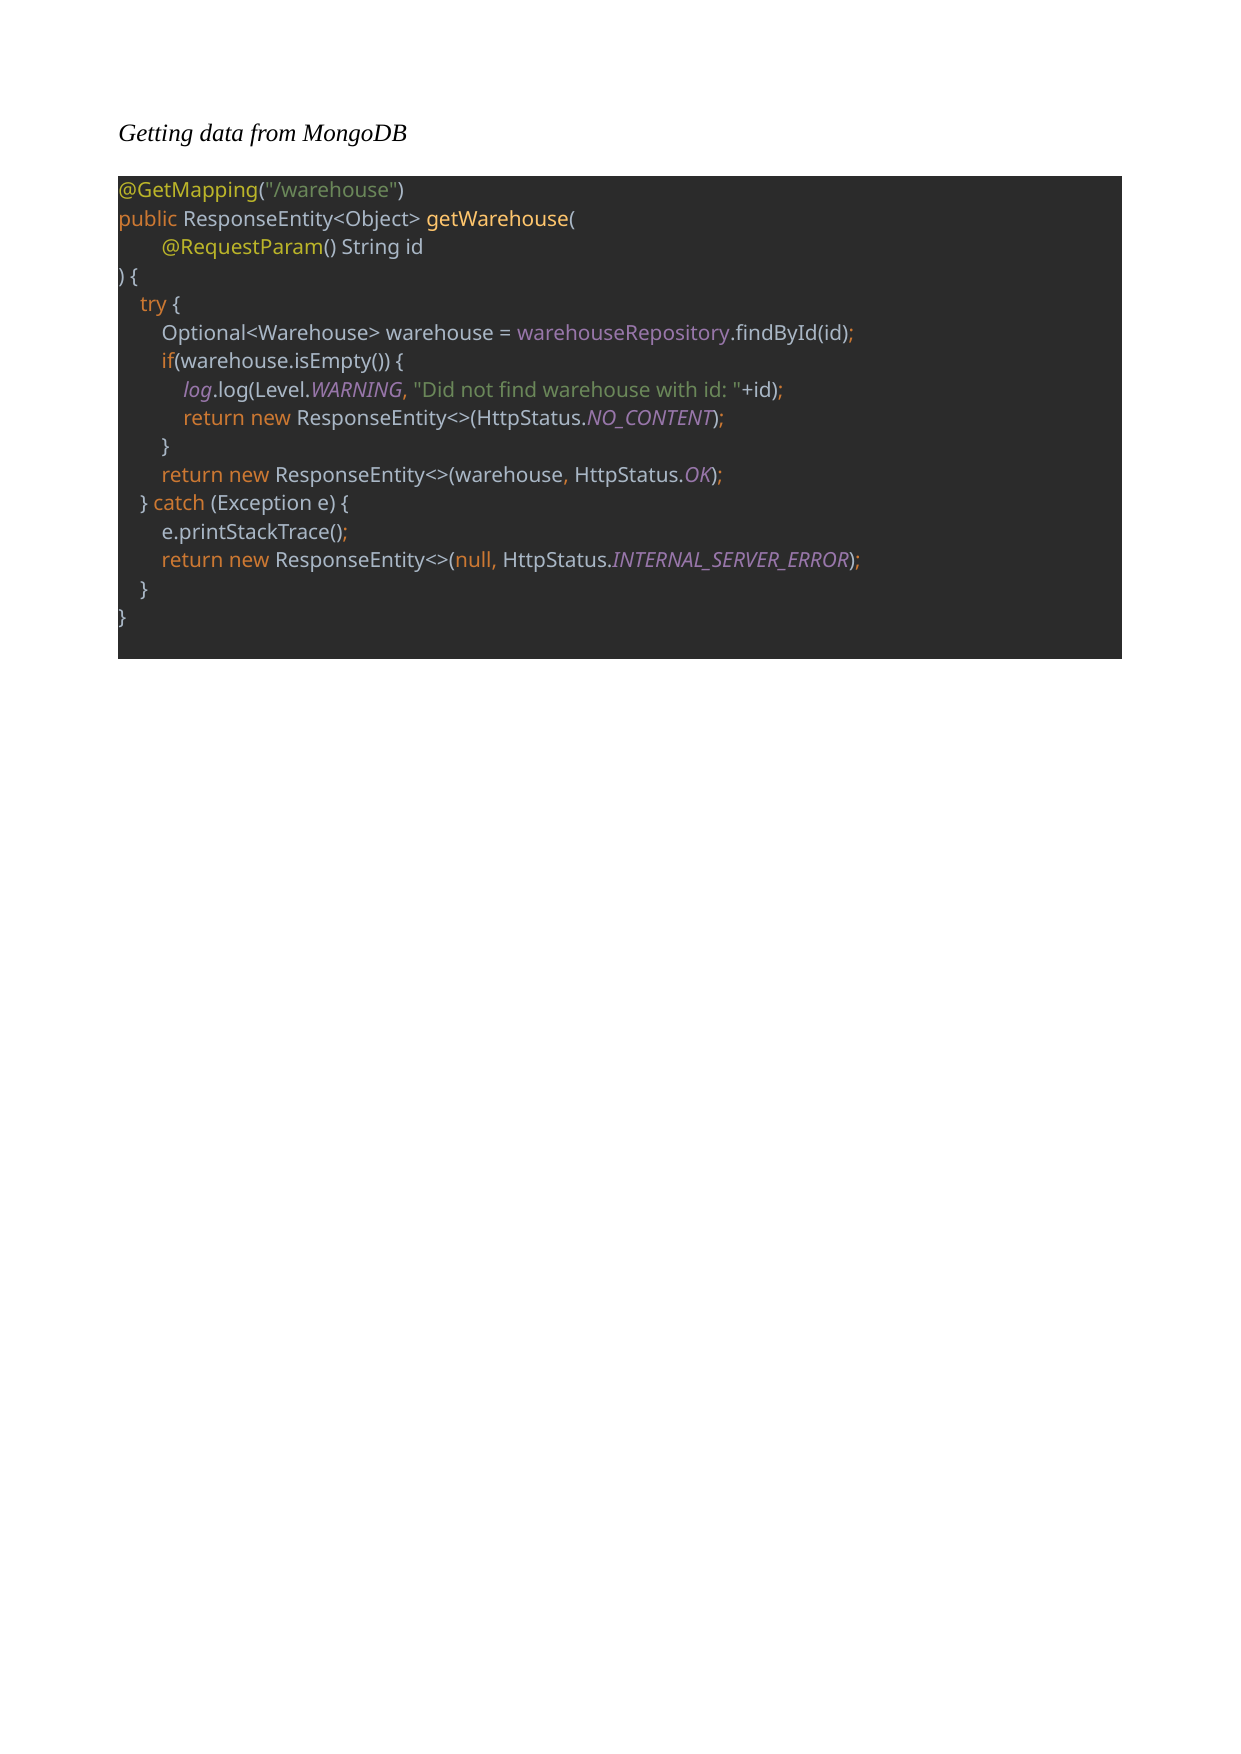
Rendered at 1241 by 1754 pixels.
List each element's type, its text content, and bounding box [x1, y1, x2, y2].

text @GetMapping("/warehouse") public ResponseEntity<Object> getWarehouse( @RequestParam() String id ) { try { Optional<Warehouse> warehouse = warehouseRepository.findById(id); if(warehouse.isEmpty()) { log.log(Level.WARNING, "Did not find warehouse with id: "+id); return new ResponseEntity<>(HttpStatus.NO_CONTENT); } return new ResponseEntity<>(warehouse, HttpStatus.OK); } catch (Exception e) { e.printStackTrace(); return new ResponseEntity<>(null, HttpStatus.INTERNAL_SERVER_ERROR); } } [118, 176, 1122, 659]
text Getting data from MongoDB [118, 118, 1122, 147]
